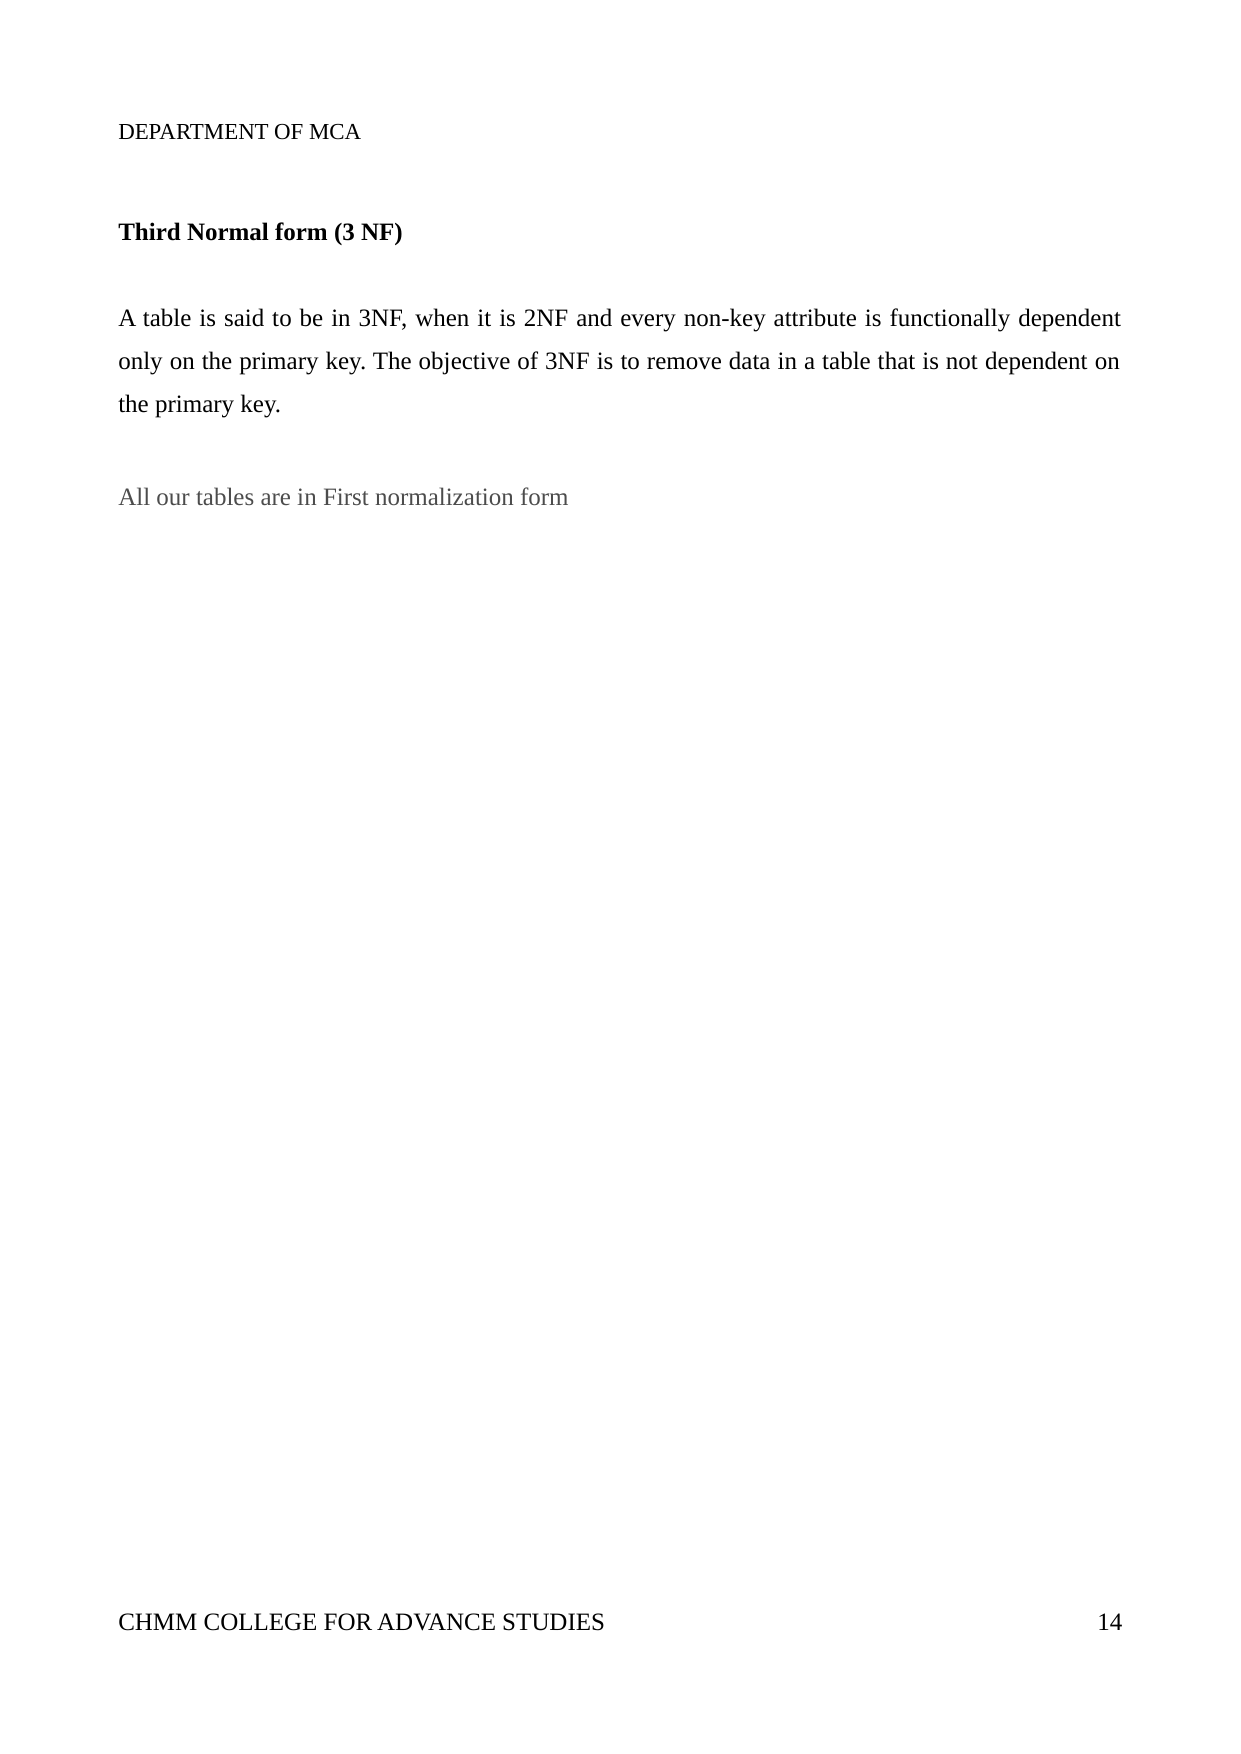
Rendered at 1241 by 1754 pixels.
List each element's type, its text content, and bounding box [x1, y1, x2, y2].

text All our tables are in First normalization form [118, 482, 1122, 511]
text Third Normal form (3 NF) [118, 217, 1122, 246]
text A table is said to be in 3NF, when it is 2NF and every non-key attribute is functionally dependent only on the primary key. The objective of 3NF is to remove data in a table that is not dependent on the primary key. [118, 303, 1122, 418]
